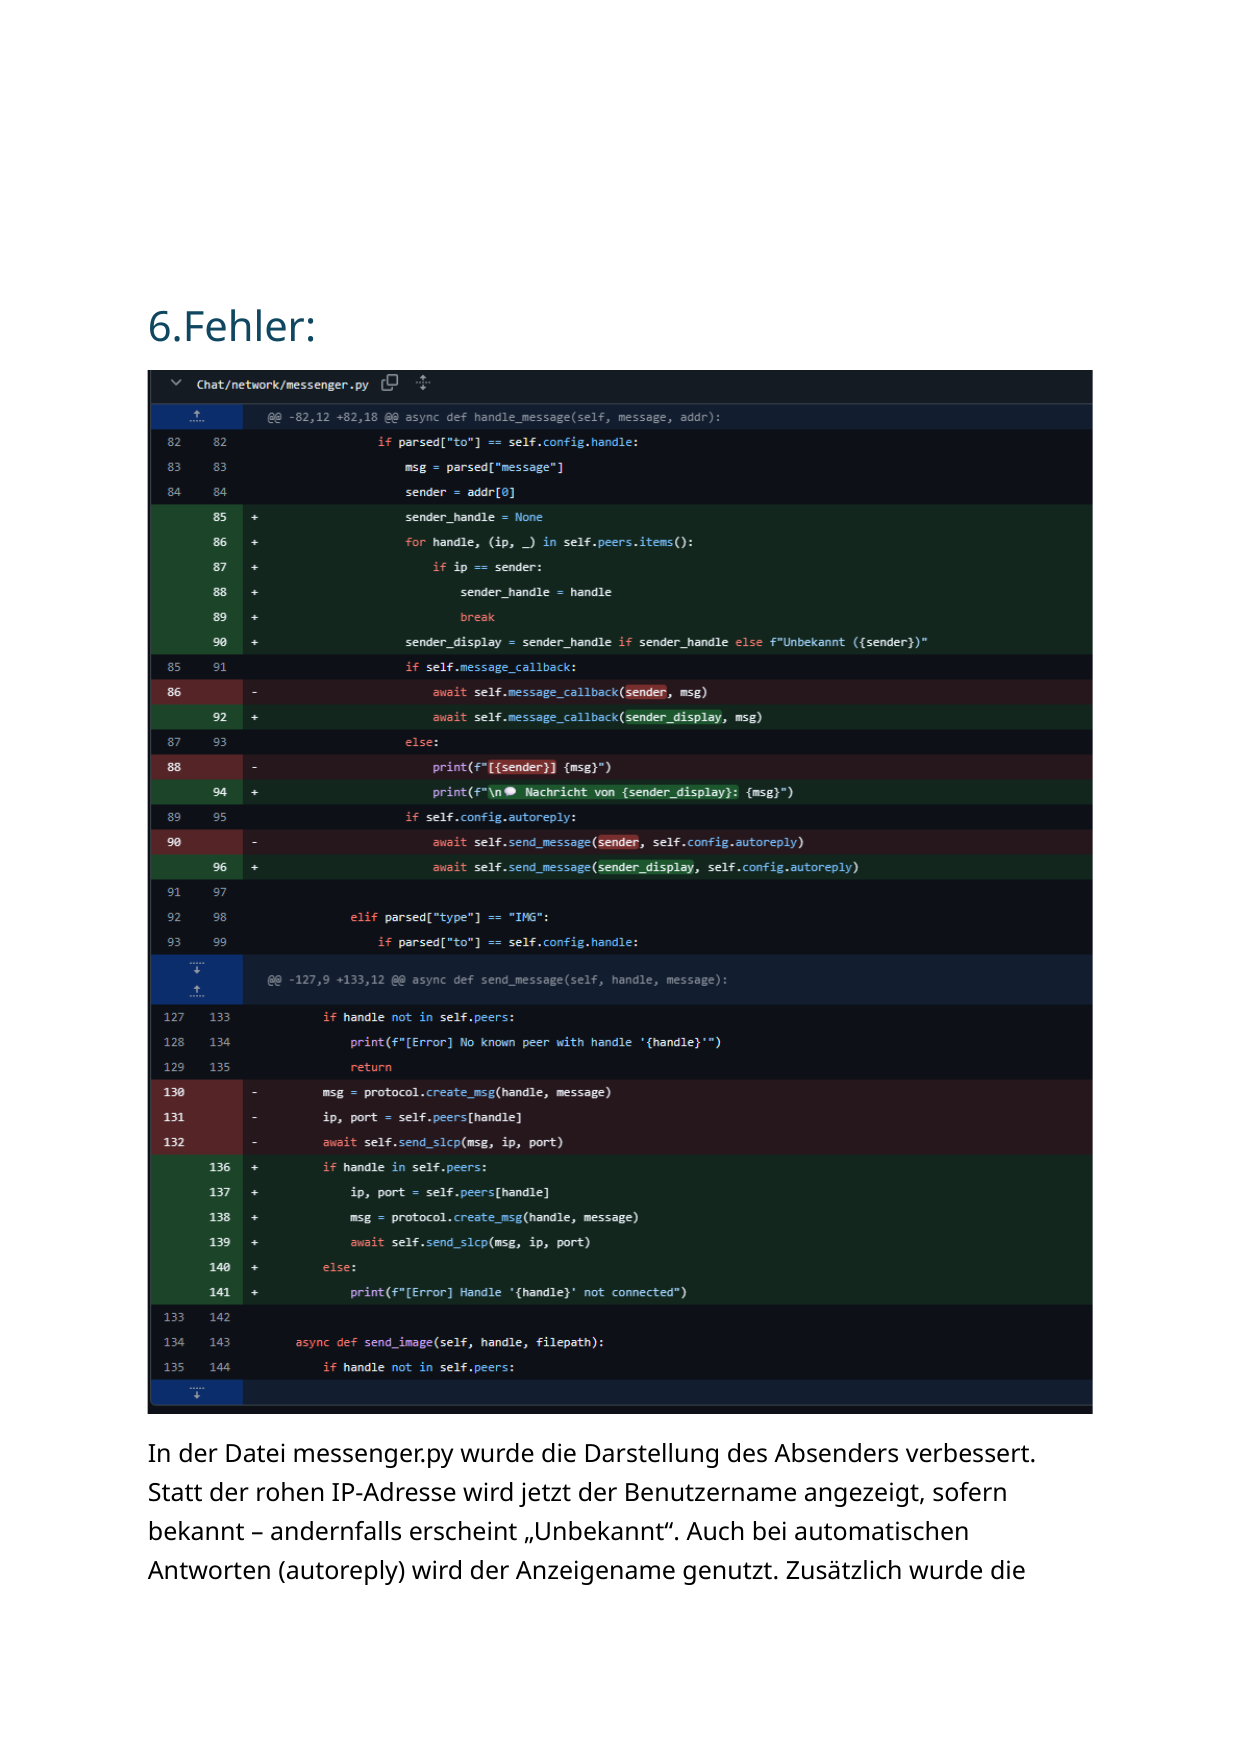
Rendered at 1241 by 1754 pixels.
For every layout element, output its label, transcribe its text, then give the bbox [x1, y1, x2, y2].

text In der Datei messenger.py wurde die Darstellung des Absenders verbessert. Statt der rohen IP-Adresse wird jetzt der Benutzername angezeigt, sofern bekannt – andernfalls erscheint „Unbekannt“. Auch bei automatischen Antworten (autoreply) wird der Anzeigename genutzt. Zusätzlich wurde die [148, 1435, 1093, 1587]
subtitle 6.Fehler: [148, 297, 1093, 353]
